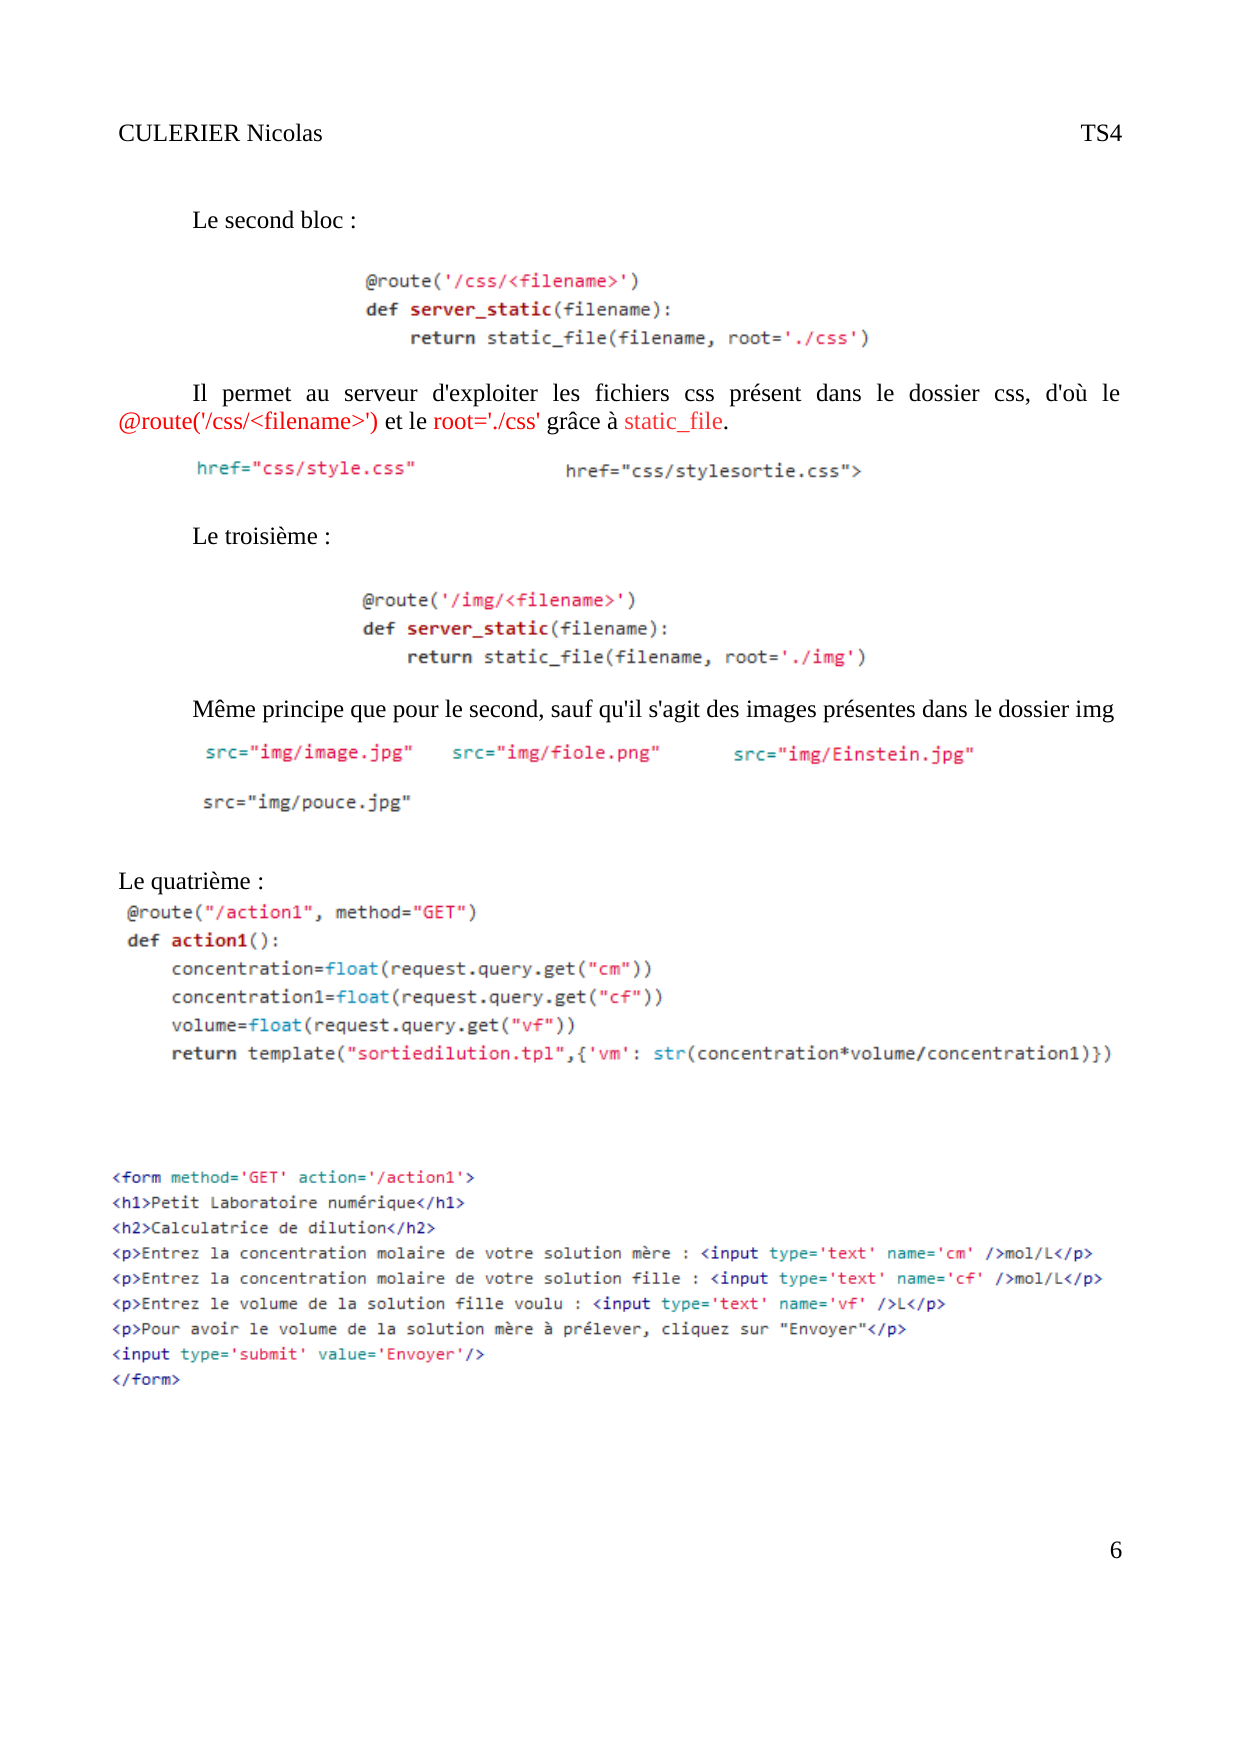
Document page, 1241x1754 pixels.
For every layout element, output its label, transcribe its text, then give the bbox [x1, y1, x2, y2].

text Il permet au serveur d'exploiter les fichiers css présent dans le dossier css, d'où le @route('/css/<filename>') et le root='./css' grâce à static_file. [118, 378, 1122, 435]
picture [105, 1162, 1110, 1392]
picture [195, 787, 423, 823]
text Même principe que pour le second, sauf qu'il s'agit des images présentes dans le dossier img [118, 694, 1122, 723]
picture [189, 452, 429, 489]
text 6 [118, 1536, 1122, 1564]
picture [120, 895, 1121, 1077]
picture [441, 735, 677, 775]
picture [724, 738, 988, 774]
text Le troisième : [118, 521, 1122, 550]
picture [558, 452, 873, 490]
picture [357, 262, 883, 368]
text Le quatrième : [118, 866, 1122, 895]
picture [196, 733, 425, 773]
picture [357, 578, 883, 676]
text Le second bloc : [118, 205, 1122, 234]
